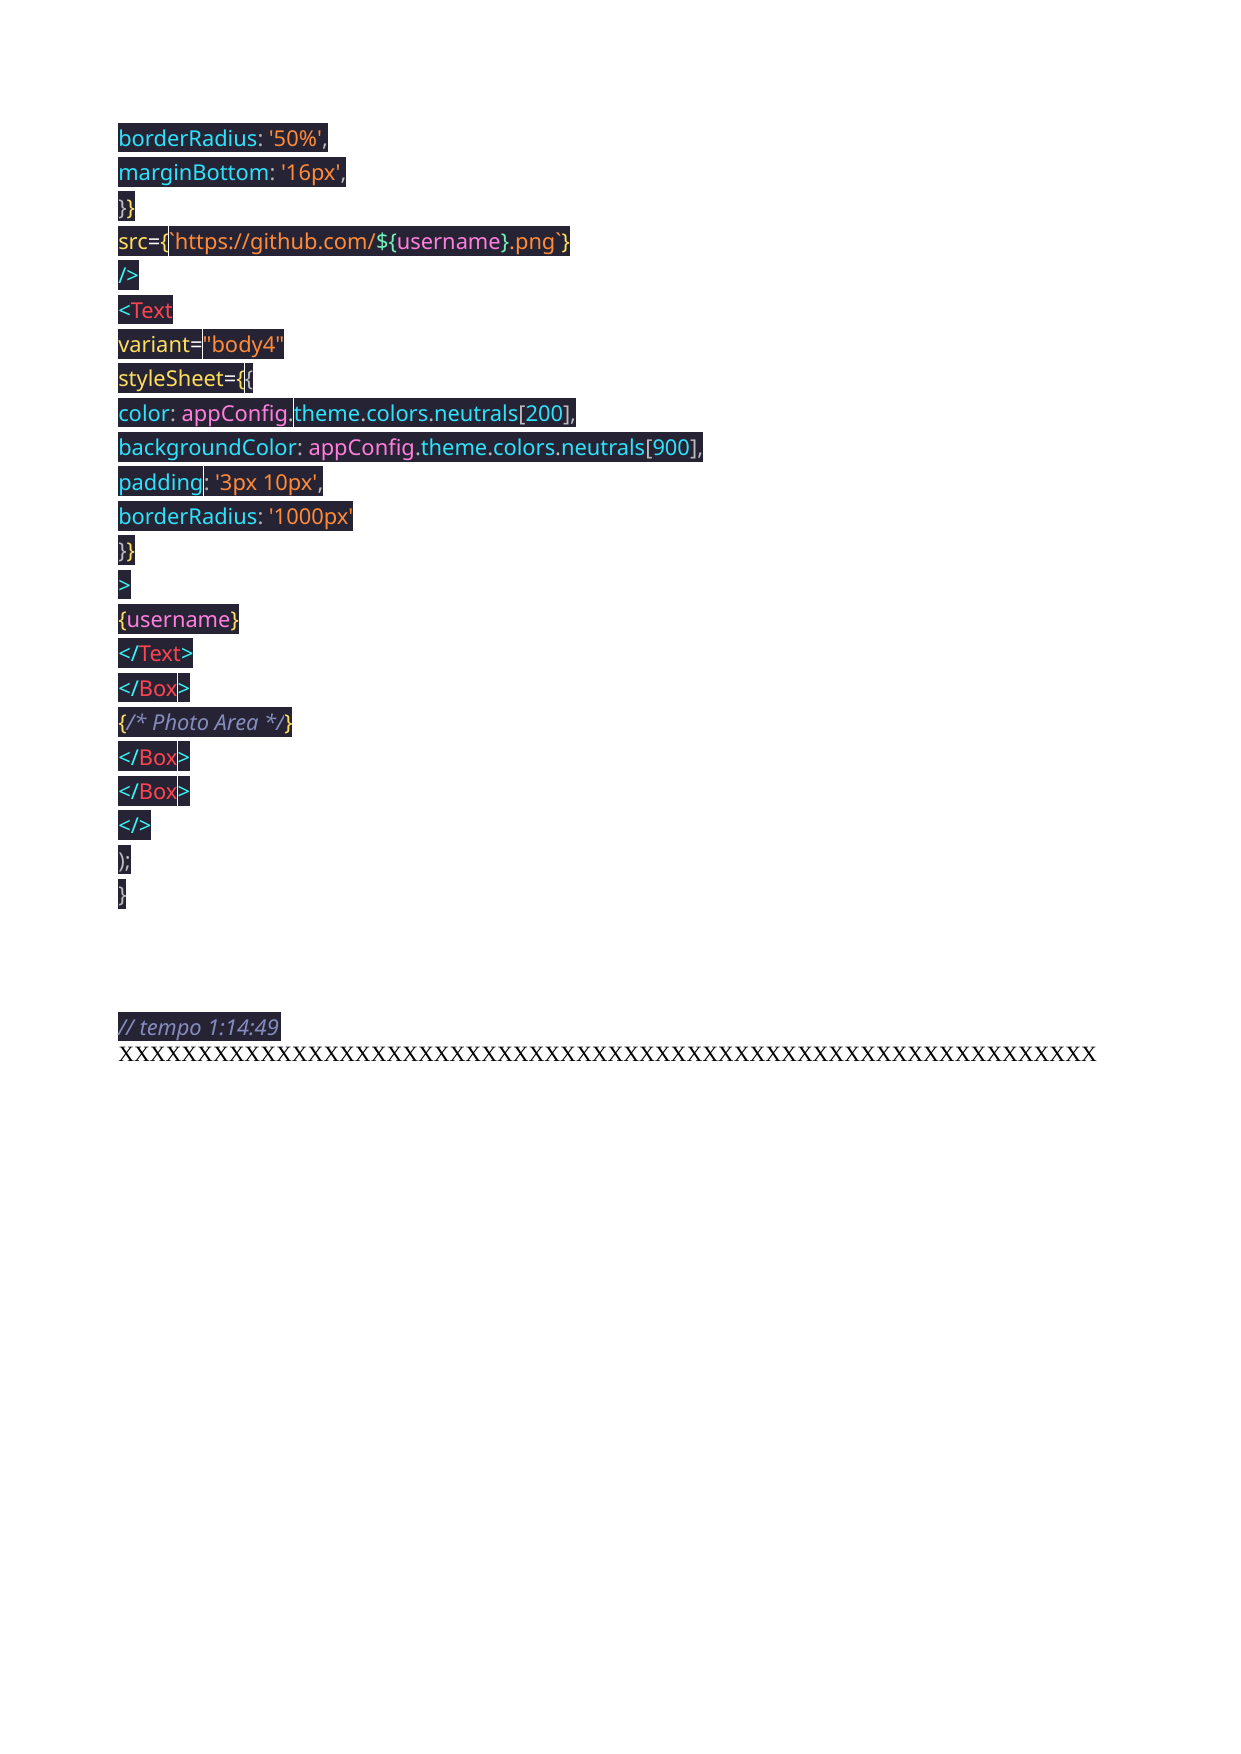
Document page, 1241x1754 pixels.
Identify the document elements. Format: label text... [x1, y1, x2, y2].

text ); [118, 840, 1122, 874]
text /> [118, 256, 1122, 290]
text </Box> [118, 668, 1122, 702]
text </> [118, 806, 1122, 840]
text padding: '3px 10px', [118, 462, 1122, 496]
text }} [118, 531, 1122, 565]
text src={`https://github.com/${username}.png`} [118, 221, 1122, 256]
text </Box> [118, 737, 1122, 771]
text marginBottom: '16px', [118, 152, 1122, 187]
text > [118, 565, 1122, 599]
text styleSheet={{ [118, 359, 1122, 393]
text <Text [118, 290, 1122, 324]
text } [118, 874, 1122, 909]
text borderRadius: '50%', [118, 118, 1122, 152]
text borderRadius: '1000px' [118, 496, 1122, 531]
text {/* Photo Area */} [118, 702, 1122, 737]
text {username} [118, 599, 1122, 634]
text </Box> [118, 771, 1122, 806]
text variant="body4" [118, 324, 1122, 359]
text </Text> [118, 634, 1122, 668]
text XXXXXXXXXXXXXXXXXXXXXXXXXXXXXXXXXXXXXXXXXXXXXXXXXXXXXXXXXXXXXX [118, 1041, 1122, 1067]
text // tempo 1:14:49 [118, 1007, 1122, 1041]
text }} [118, 187, 1122, 221]
text backgroundColor: appConfig.theme.colors.neutrals[900], [118, 427, 1122, 462]
text color: appConfig.theme.colors.neutrals[200], [118, 393, 1122, 427]
